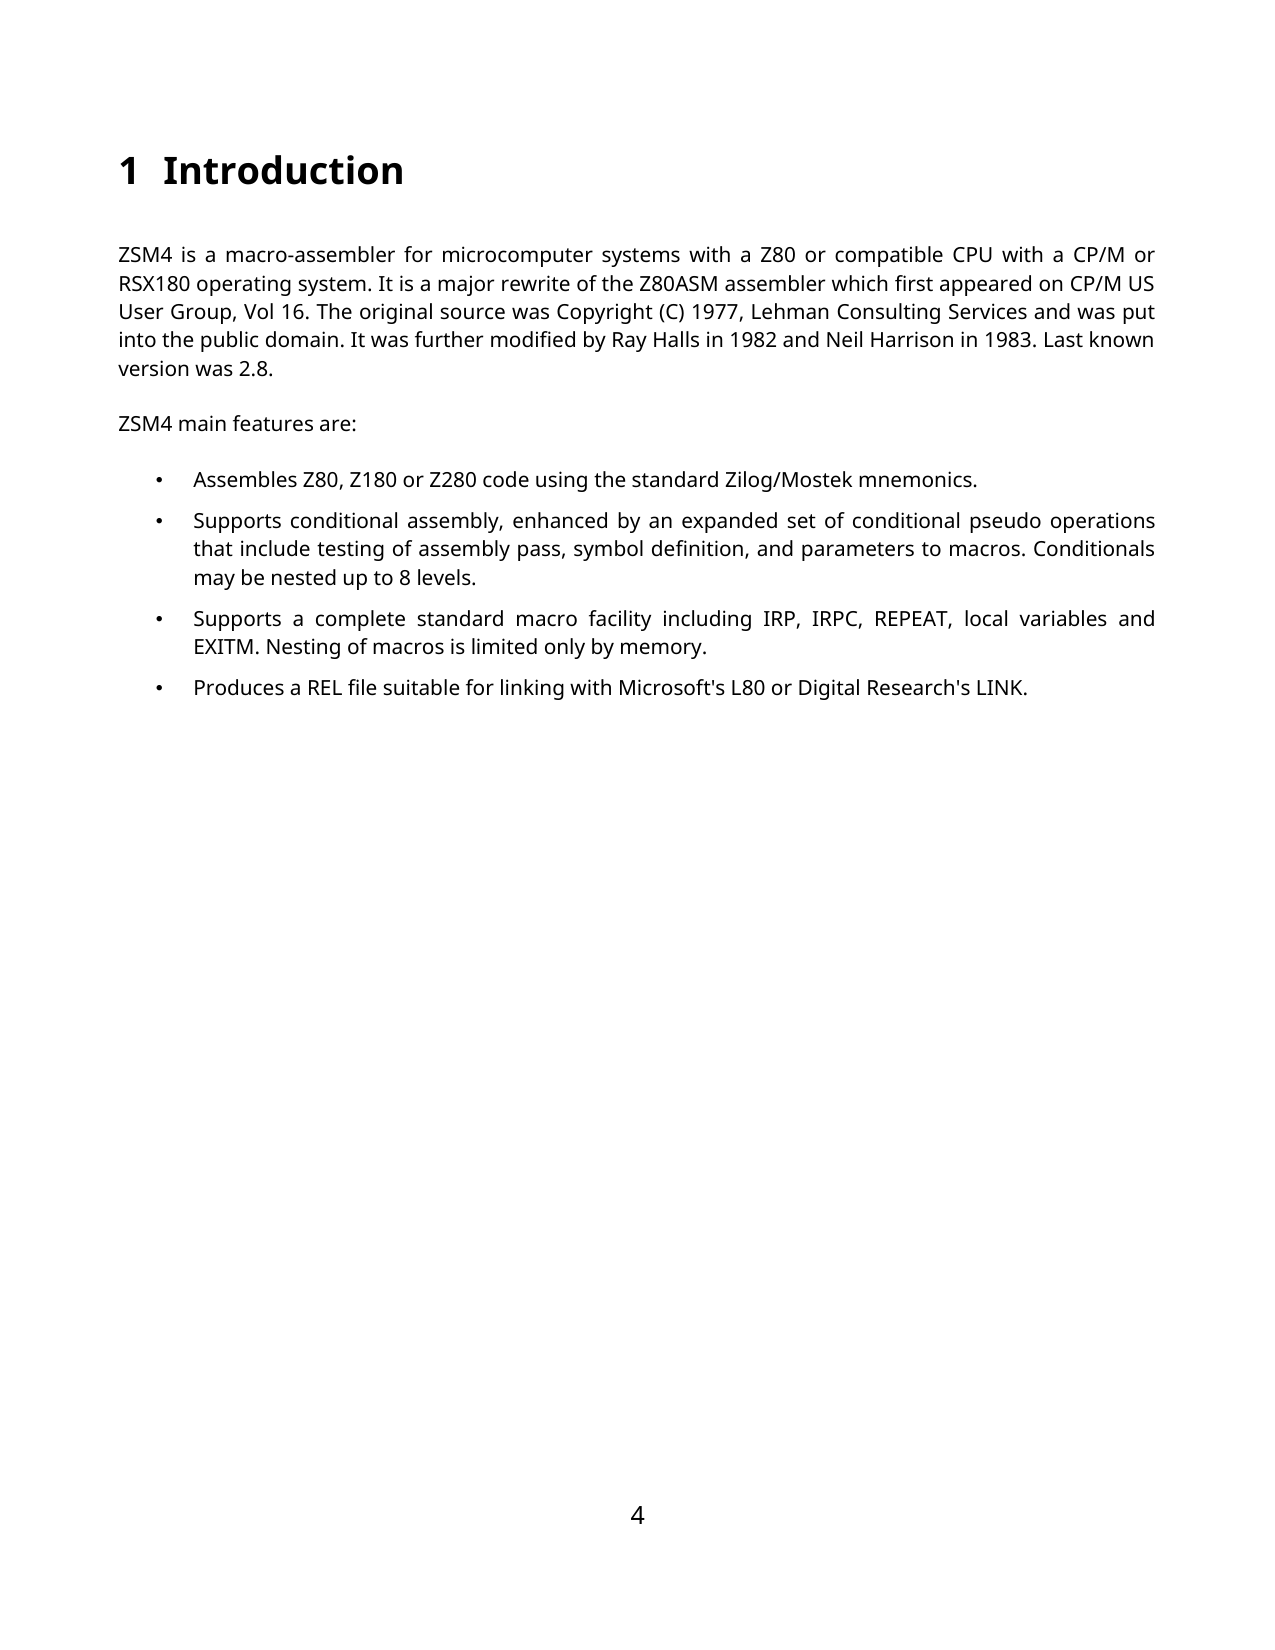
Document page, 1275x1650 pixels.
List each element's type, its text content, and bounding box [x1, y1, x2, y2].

list Supports a complete standard macro facility including IRP, IRPC, REPEAT, local variables and EXITM. Nesting of macros is limited only by memory. [156, 604, 1157, 661]
list Produces a REL file suitable for linking with Microsoft's L80 or Digital Research's LINK. [156, 673, 1157, 701]
text ZSM4 is a macro-assembler for microcomputer systems with a Z80 or compatible CPU with a CP/M or RSX180 operating system. It is a major rewrite of the Z80ASM assembler which first appeared on CP/M US User Group, Vol 16. The original source was Copyright (C) 1977, Lehman Consulting Services and was put into the public domain. It was further modified by Ray Halls in 1982 and Neil Harrison in 1983. Last known version was 2.8. [118, 240, 1157, 382]
text ZSM4 main features are: [118, 409, 1157, 438]
list Assembles Z80, Z180 or Z280 code using the standard Zilog/Mostek mnemonics. [156, 465, 1157, 493]
subtitle Introduction [118, 144, 1157, 195]
list Supports conditional assembly, enhanced by an expanded set of conditional pseudo operations that include testing of assembly pass, symbol definition, and parameters to macros. Conditionals may be nested up to 8 levels. [156, 506, 1157, 591]
